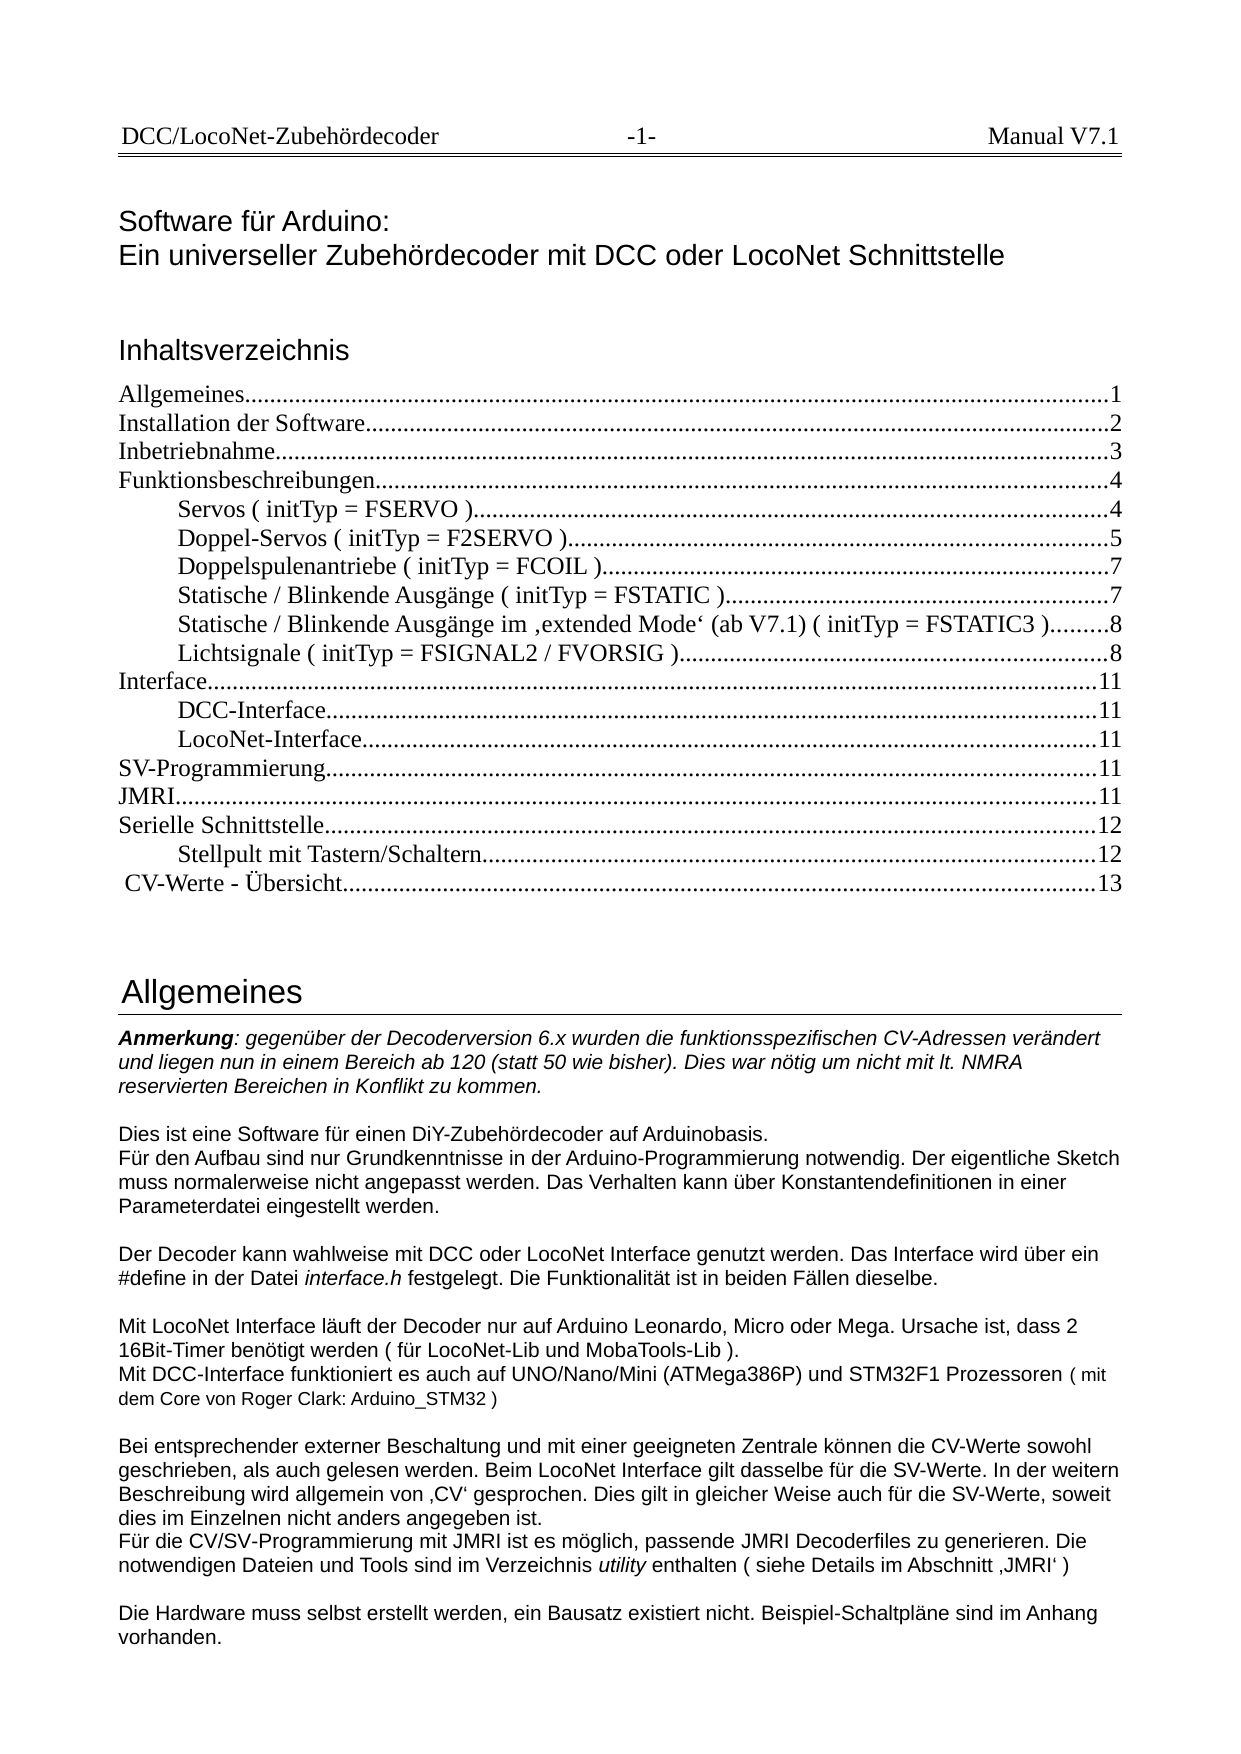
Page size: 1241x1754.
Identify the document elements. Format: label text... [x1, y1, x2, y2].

subtitle Allgemeines [118, 969, 1122, 1014]
subtitle Inhaltsverzeichnis [118, 333, 1122, 366]
text Der Decoder kann wahlweise mit DCC oder LocoNet Interface genutzt werden. Das Interface wird über ein #define in der Datei interface.h festgelegt. Die Funktionalität ist in beiden Fällen dieselbe. [118, 1242, 1122, 1290]
text Funktionsbeschreibungen 4 [118, 465, 1122, 494]
text Lichtsignale ( initTyp = FSIGNAL2 / FVORSIG ) 8 [118, 638, 1122, 666]
text Bei entsprechender externer Beschaltung und mit einer geeigneten Zentrale können die CV-Werte sowohl geschrieben, als auch gelesen werden. Beim LocoNet Interface gilt dasselbe für die SV-Werte. In der weitern Beschreibung wird allgemein von ‚CV‘ gesprochen. Dies gilt in gleicher Weise auch für die SV-Werte, soweit dies im Einzelnen nicht anders angegeben ist. [118, 1433, 1122, 1529]
text Die Hardware muss selbst erstellt werden, ein Bausatz existiert nicht. Beispiel-Schaltpläne sind im Anhang vorhanden. [118, 1601, 1122, 1649]
text Installation der Software 2 [118, 408, 1122, 436]
text Doppel-Servos ( initTyp = F2SERVO ) 5 [118, 523, 1122, 551]
text Mit DCC-Interface funktioniert es auch auf UNO/Nano/Mini (ATMega386P) und STM32F1 Prozessoren ( mit dem Core von Roger Clark: Arduino_STM32 ) [118, 1362, 1122, 1409]
text DCC-Interface 11 [118, 695, 1122, 724]
subtitle Software für Arduino: Ein universeller Zubehördecoder mit DCC oder LocoNet Schnittstelle [118, 204, 1122, 271]
text Anmerkung: gegenüber der Decoderversion 6.x wurden die funktionsspezifischen CV-Adressen verändert und liegen nun in einem Bereich ab 120 (statt 50 wie bisher). Dies war nötig um nicht mit lt. NMRA reservierten Bereichen in Konflikt zu kommen. [118, 1026, 1122, 1098]
text LocoNet-Interface 11 [118, 724, 1122, 753]
text Inbetriebnahme 3 [118, 436, 1122, 465]
text Allgemeines 1 [118, 379, 1122, 408]
text Doppelspulenantriebe ( initTyp = FCOIL ) 7 [118, 551, 1122, 580]
text Stellpult mit Tastern/Schaltern 12 [118, 839, 1122, 868]
text Statische / Blinkende Ausgänge ( initTyp = FSTATIC ) 7 [118, 580, 1122, 609]
text Mit LocoNet Interface läuft der Decoder nur auf Arduino Leonardo, Micro oder Mega. Ursache ist, dass 2 16Bit-Timer benötigt werden ( für LocoNet-Lib und MobaTools-Lib ). [118, 1314, 1122, 1362]
text Für den Aufbau sind nur Grundkenntnisse in der Arduino-Programmierung notwendig. Der eigentliche Sketch muss normalerweise nicht angepasst werden. Das Verhalten kann über Konstantendefinitionen in einer Parameterdatei eingestellt werden. [118, 1146, 1122, 1218]
text Servos ( initTyp = FSERVO ) 4 [118, 494, 1122, 523]
text Für die CV/SV-Programmierung mit JMRI ist es möglich, passende JMRI Decoderfiles zu generieren. Die notwendigen Dateien und Tools sind im Verzeichnis utility enthalten ( siehe Details im Abschnitt ‚JMRI‘ ) [118, 1529, 1122, 1577]
text Statische / Blinkende Ausgänge im ‚extended Mode‘ (ab V7.1) ( initTyp = FSTATIC3 ) 8 [118, 609, 1122, 638]
text CV-Werte - Übersicht 13 [118, 868, 1122, 896]
text JMRI 11 [118, 781, 1122, 810]
text Interface 11 [118, 666, 1122, 695]
text Serielle Schnittstelle 12 [118, 810, 1122, 839]
text SV-Programmierung 11 [118, 753, 1122, 781]
text Dies ist eine Software für einen DiY-Zubehördecoder auf Arduinobasis. [118, 1122, 1122, 1146]
